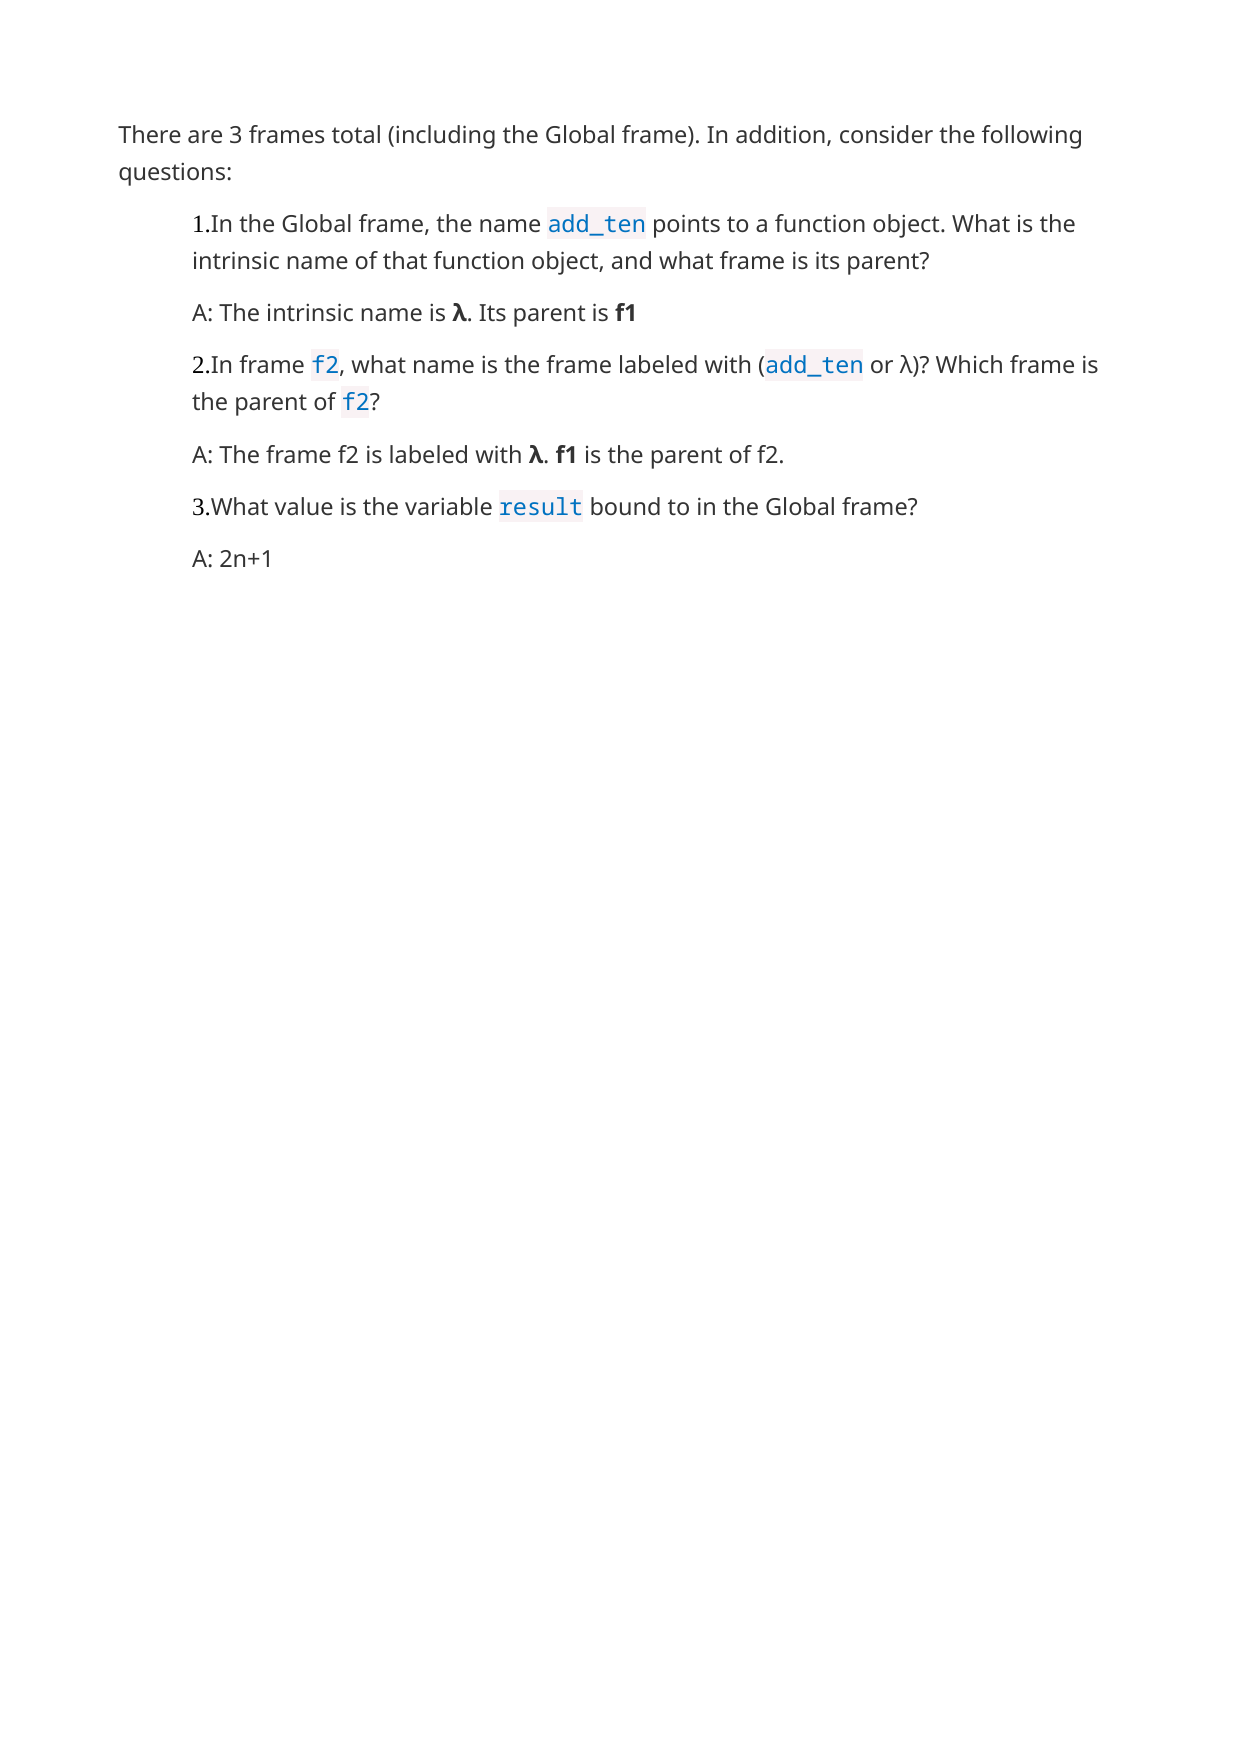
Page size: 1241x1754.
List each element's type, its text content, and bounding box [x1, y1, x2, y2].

list A: 2n+1 [118, 543, 1122, 575]
text There are 3 frames total (including the Global frame). In addition, consider the following questions: [118, 118, 1122, 187]
list What value is the variable result bound to in the Global frame? [118, 490, 1122, 522]
list A: The frame f2 is labeled with λ. f1 is the parent of f2. [118, 438, 1122, 470]
list In frame f2, what name is the frame labeled with (add_ten or λ)? Which frame is the parent of f2? [118, 349, 1122, 418]
list In the Global frame, the name add_ten points to a function object. What is the intrinsic name of that function object, and what frame is its parent? [118, 207, 1122, 276]
list A: The intrinsic name is λ. Its parent is f1 [118, 296, 1122, 328]
